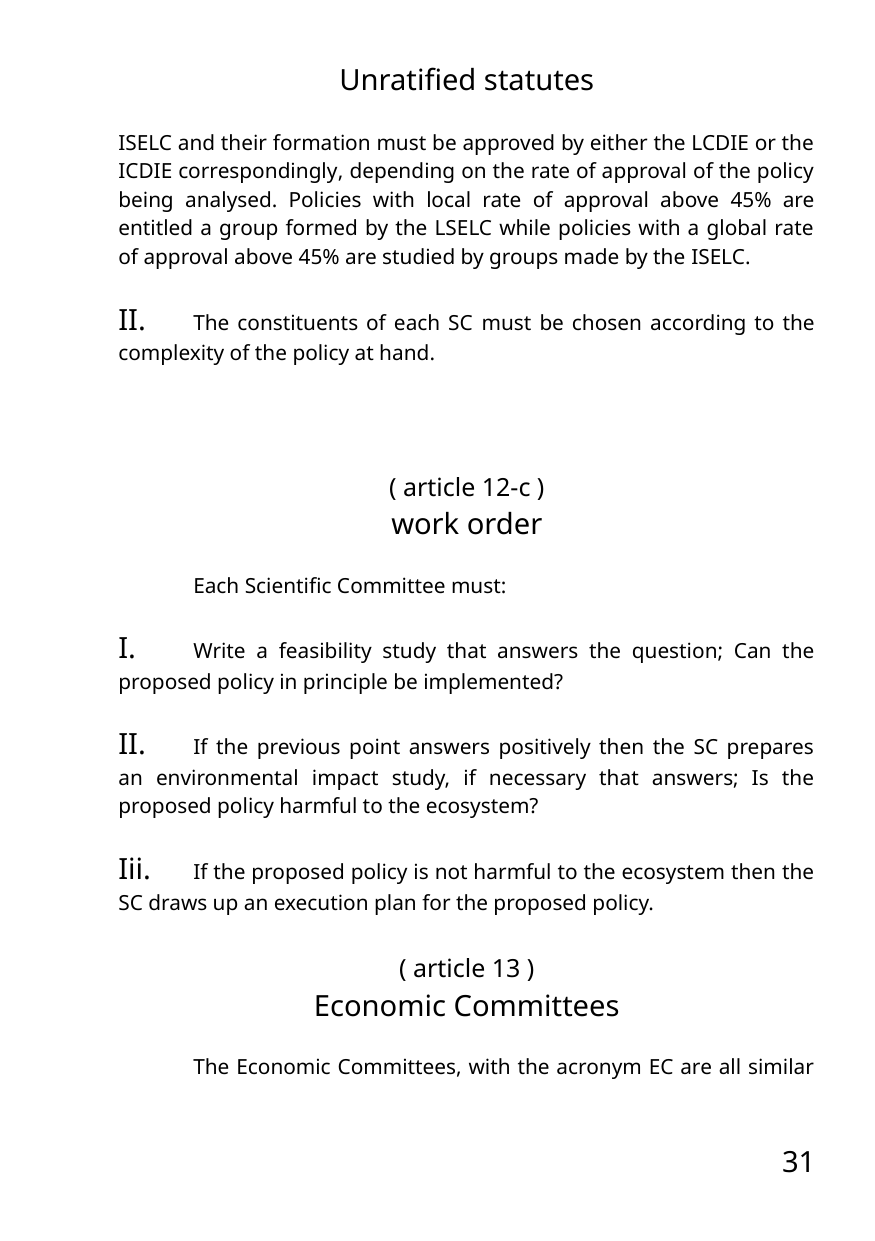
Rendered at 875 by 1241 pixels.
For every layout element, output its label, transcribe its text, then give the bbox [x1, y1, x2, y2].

text ( article 13 ) [118, 951, 815, 985]
text Economic Committees [118, 985, 815, 1024]
text Iii. If the proposed policy is not harmful to the ecosystem then the SC draws up an execution plan for the proposed policy. [118, 848, 815, 917]
text II. The constituents of each SC must be chosen according to the complexity of the policy at hand. [118, 299, 815, 367]
text The Economic Committees, with the acronym EC are all similar [118, 1052, 815, 1081]
text Each Scientific Committee must: [118, 571, 815, 599]
text work order [118, 503, 815, 543]
text ( article 12-c ) [118, 469, 815, 503]
text I. Write a feasibility study that answers the question; Can the proposed policy in principle be implemented? [118, 627, 815, 696]
text ISELC and their formation must be approved by either the LCDIE or the ICDIE correspondingly, depending on the rate of approval of the policy being analysed. Policies with local rate of approval above 45% are entitled a group formed by the LSELC while policies with a global rate of approval above 45% are studied by groups made by the ISELC. [118, 128, 815, 270]
text II. If the previous point answers positively then the SC prepares an environmental impact study, if necessary that answers; Is the proposed policy harmful to the ecosystem? [118, 723, 815, 820]
